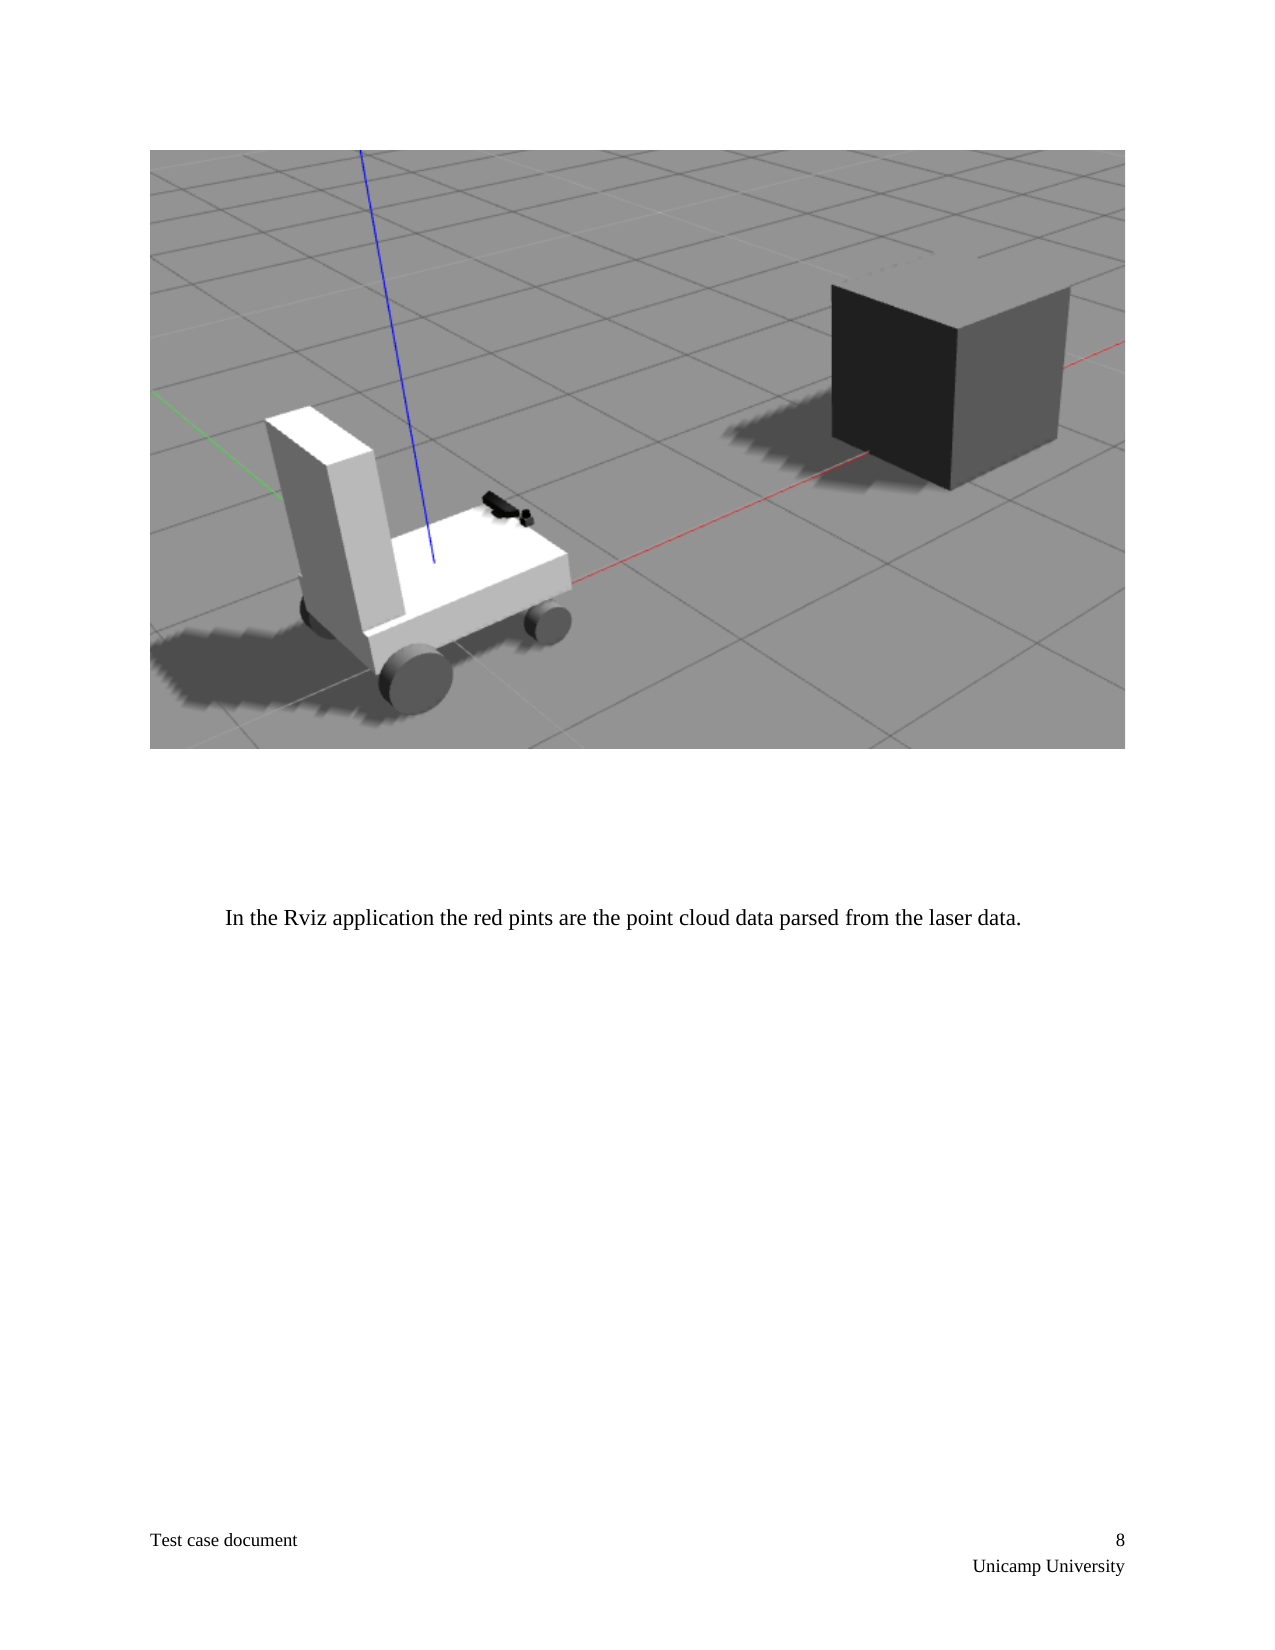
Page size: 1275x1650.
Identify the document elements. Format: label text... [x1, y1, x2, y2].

text In the Rviz application the red pints are the point cloud data parsed from the laser data. [150, 904, 1125, 930]
picture [150, 150, 1125, 749]
